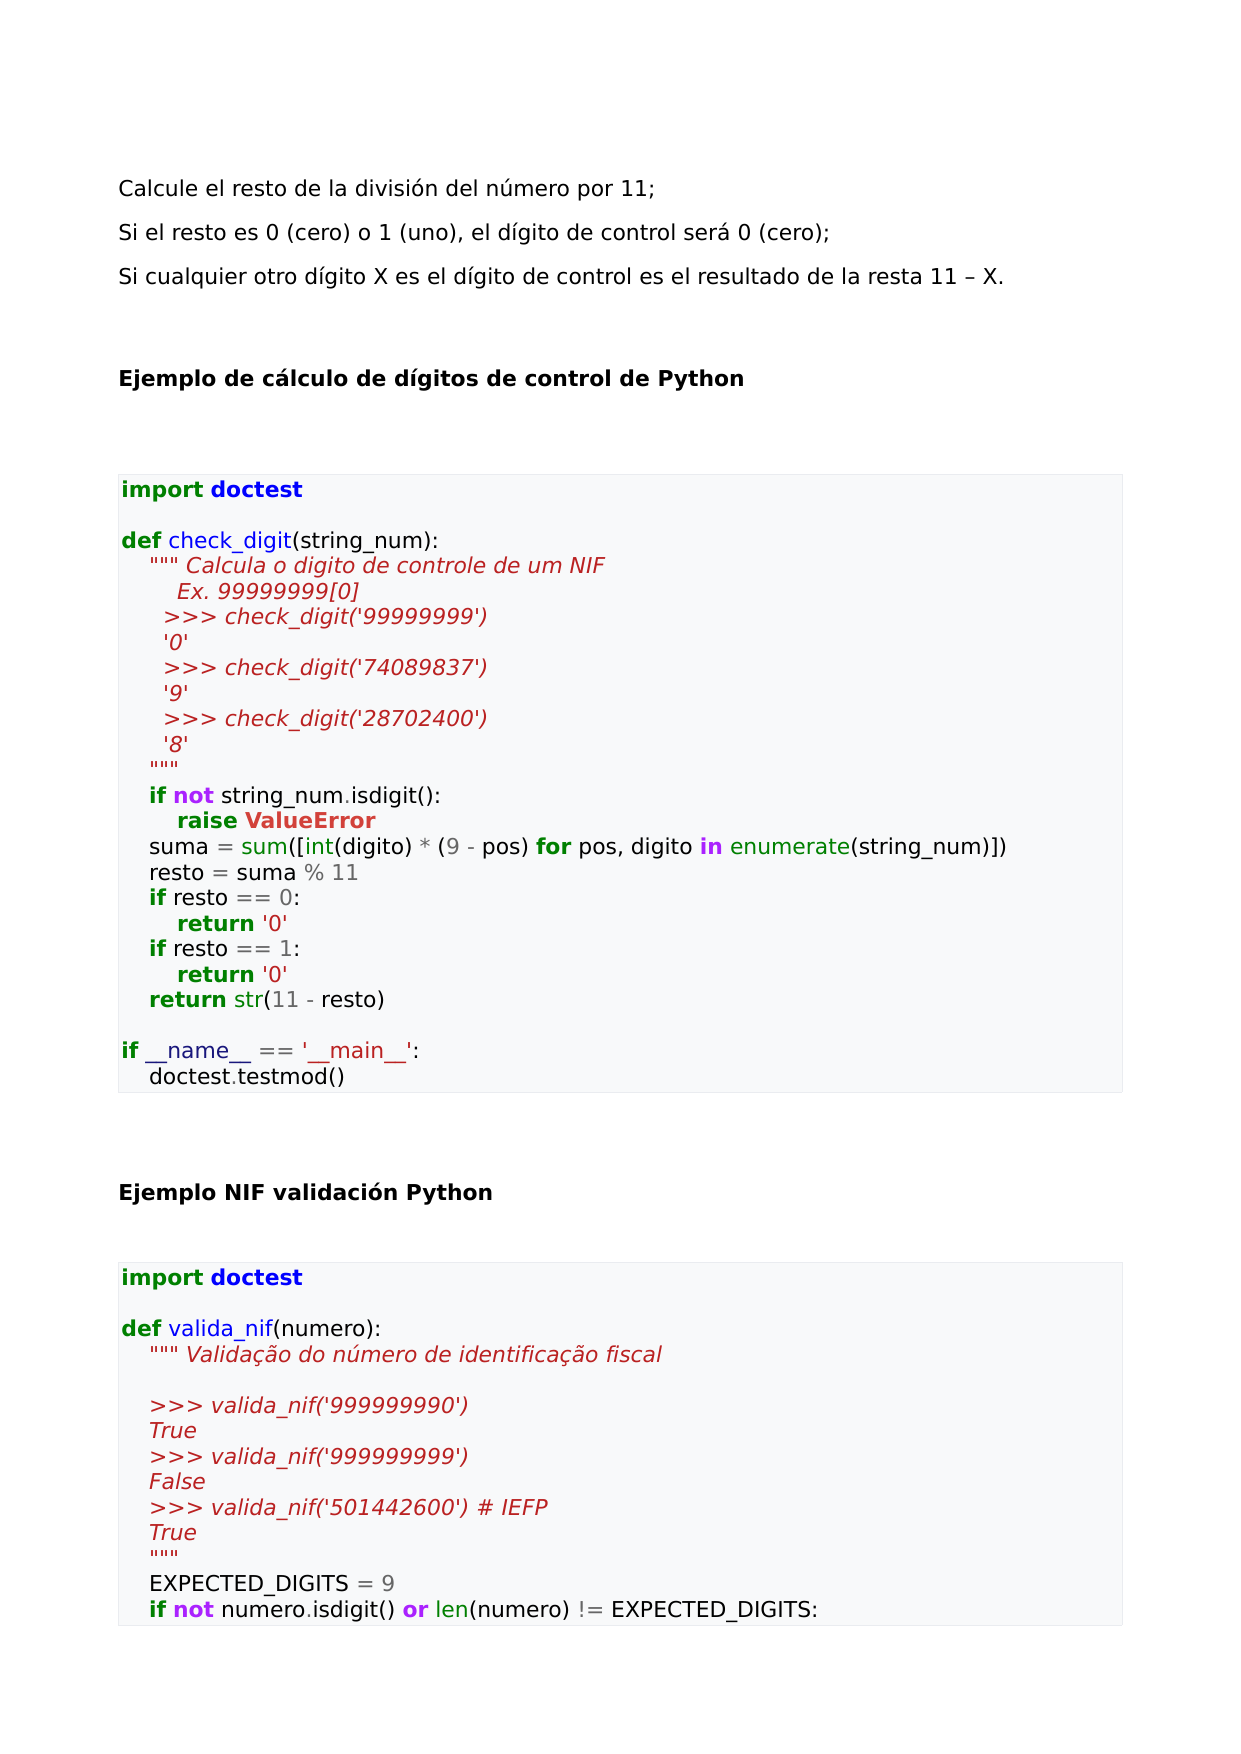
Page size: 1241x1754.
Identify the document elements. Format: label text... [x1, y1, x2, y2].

text import doctest [119, 1263, 1122, 1288]
text import doctest [119, 475, 1122, 499]
subtitle Ejemplo de cálculo de dígitos de control de Python [118, 366, 1122, 392]
text """ Validação do número de identificação fiscal [119, 1339, 1122, 1364]
text >>> check_digit('99999999') [119, 601, 1122, 627]
text '9' [119, 678, 1122, 703]
text >>> valida_nif('999999990') [119, 1390, 1122, 1415]
text >>> check_digit('28702400') [119, 703, 1122, 729]
text return '0' [119, 959, 1122, 984]
text >>> valida_nif('999999999') [119, 1441, 1122, 1466]
text def check_digit(string_num): [119, 525, 1122, 550]
text '0' [119, 627, 1122, 652]
text raise ValueError [119, 806, 1122, 831]
text """ Calcula o digito de controle de um NIF [119, 550, 1122, 576]
text if resto == 1: [119, 933, 1122, 959]
text >>> valida_nif('501442600') # IEFP [119, 1492, 1122, 1517]
subtitle Ejemplo NIF validación Python [118, 1180, 1122, 1206]
text '8' [119, 729, 1122, 754]
text Si cualquier otro dígito X es el dígito de control es el resultado de la resta 11 – X. [118, 264, 1122, 289]
text True [119, 1415, 1122, 1441]
text if not string_num.isdigit(): [119, 780, 1122, 806]
text if not numero.isdigit() or len(numero) != EXPECTED_DIGITS: [119, 1594, 1122, 1625]
text resto = suma % 11 [119, 857, 1122, 882]
text EXPECTED_DIGITS = 9 [119, 1568, 1122, 1594]
text if __name__ == '__main__': [119, 1035, 1122, 1061]
text >>> check_digit('74089837') [119, 652, 1122, 678]
text """ [119, 754, 1122, 780]
text doctest.testmod() [119, 1061, 1122, 1092]
text Ex. 99999999[0] [119, 576, 1122, 601]
text Si el resto es 0 (cero) o 1 (uno), el dígito de control será 0 (cero); [118, 220, 1122, 246]
text False [119, 1466, 1122, 1492]
text return '0' [119, 908, 1122, 933]
text return str(11 - resto) [119, 984, 1122, 1010]
text """ [119, 1543, 1122, 1568]
text Calcule el resto de la división del número por 11; [118, 176, 1122, 202]
text suma = sum([int(digito) * (9 - pos) for pos, digito in enumerate(string_num)]) [119, 831, 1122, 857]
text def valida_nif(numero): [119, 1313, 1122, 1339]
text if resto == 0: [119, 882, 1122, 908]
text True [119, 1517, 1122, 1543]
